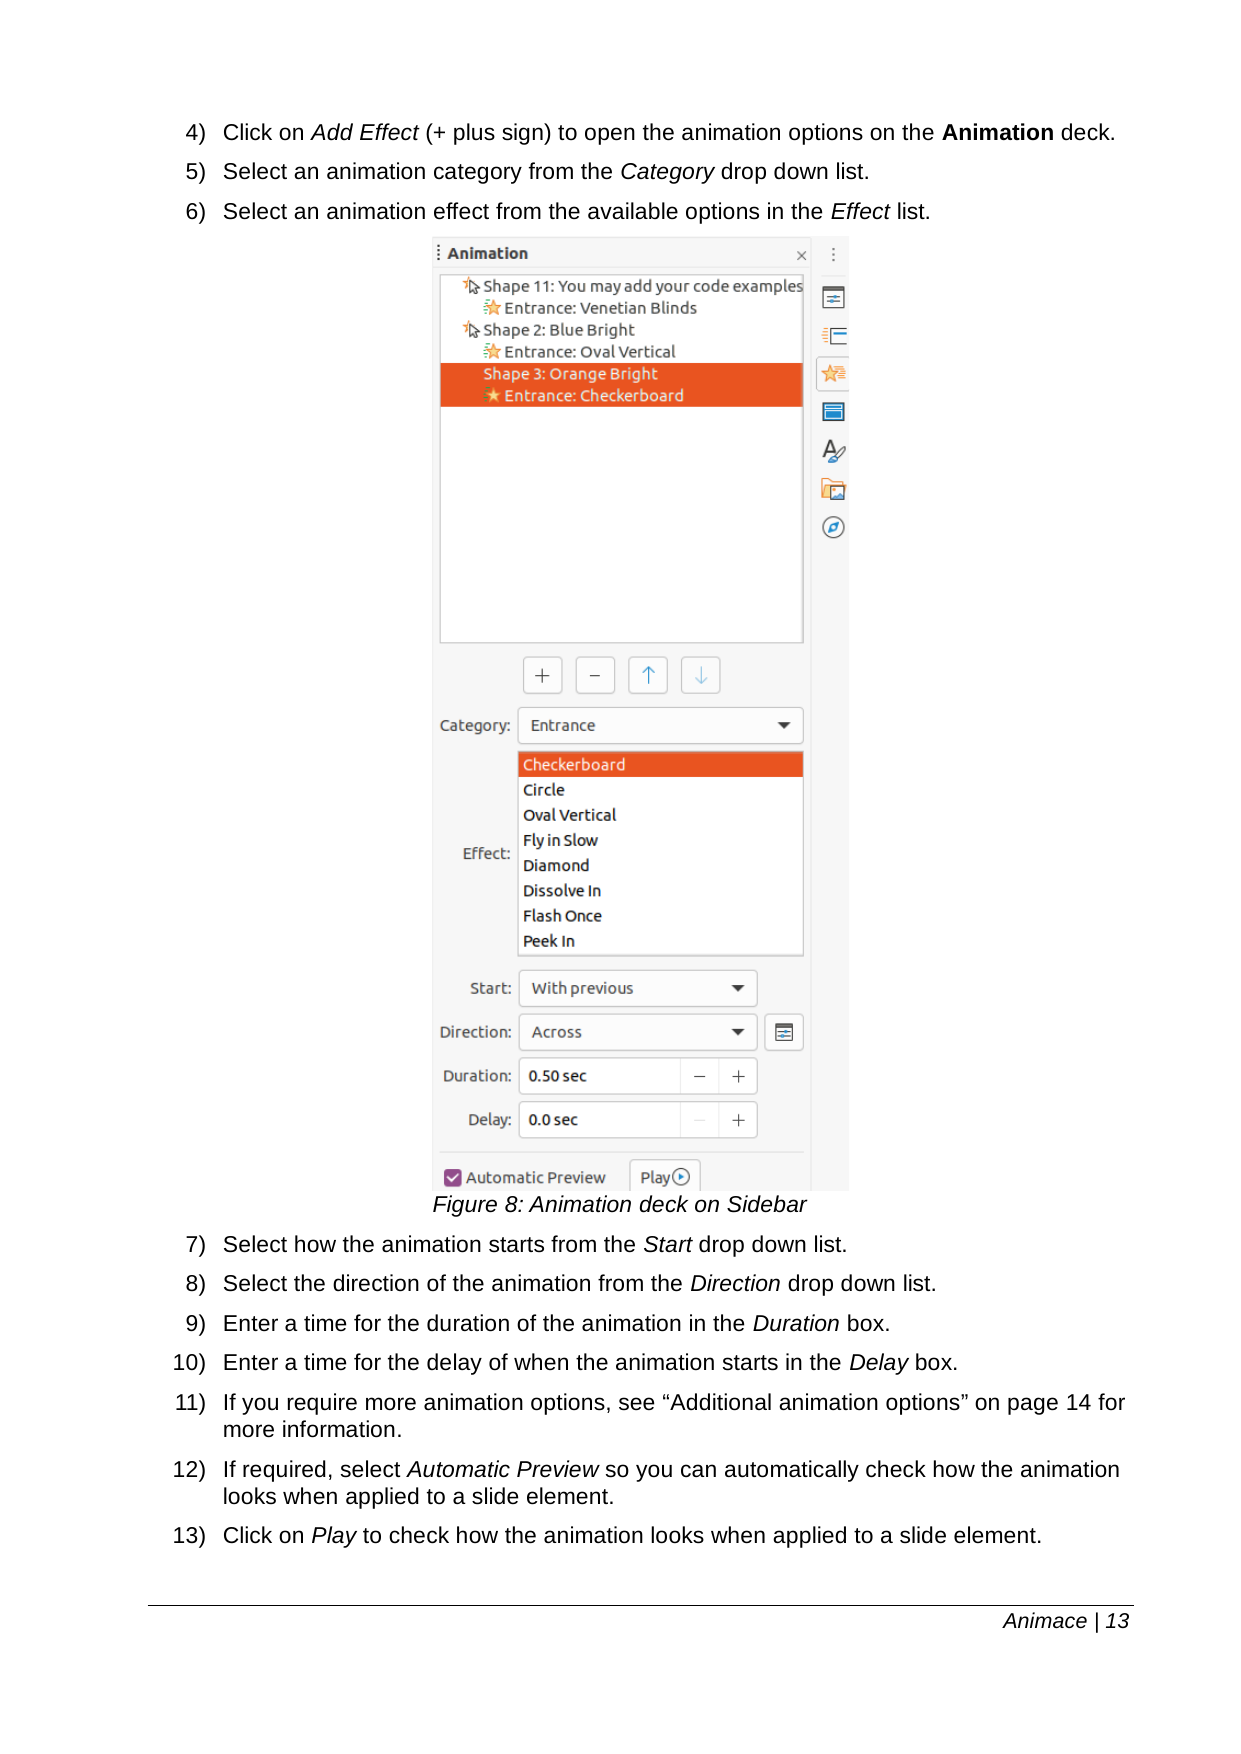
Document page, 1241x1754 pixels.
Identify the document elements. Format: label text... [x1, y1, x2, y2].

list Select an animation category from the Category drop down list. [206, 158, 1134, 185]
list Enter a time for the delay of when the animation starts in the Delay box. [206, 1349, 1134, 1376]
list If required, select Automatic Preview so you can automatically check how the animation looks when applied to a slide element. [206, 1455, 1134, 1509]
list Enter a time for the duration of the animation in the Duration box. [206, 1309, 1134, 1336]
list Select how the animation starts from the Start drop down list. [206, 1230, 1134, 1257]
list Select the direction of the animation from the Direction drop down list. [206, 1269, 1134, 1297]
text Figure 8: Animation deck on Sidebar [432, 1191, 849, 1217]
list If you require more animation options, see “Additional animation options” on page 13 for more information. [206, 1388, 1134, 1442]
list Click on Play to check how the animation looks when applied to a slide element. [206, 1522, 1134, 1549]
list Select an animation effect from the available options in the Effect list. [206, 197, 1134, 224]
list Click on Add Effect (+ plus sign) to open the animation options on the Animation deck. [206, 118, 1134, 145]
picture [432, 236, 850, 1191]
